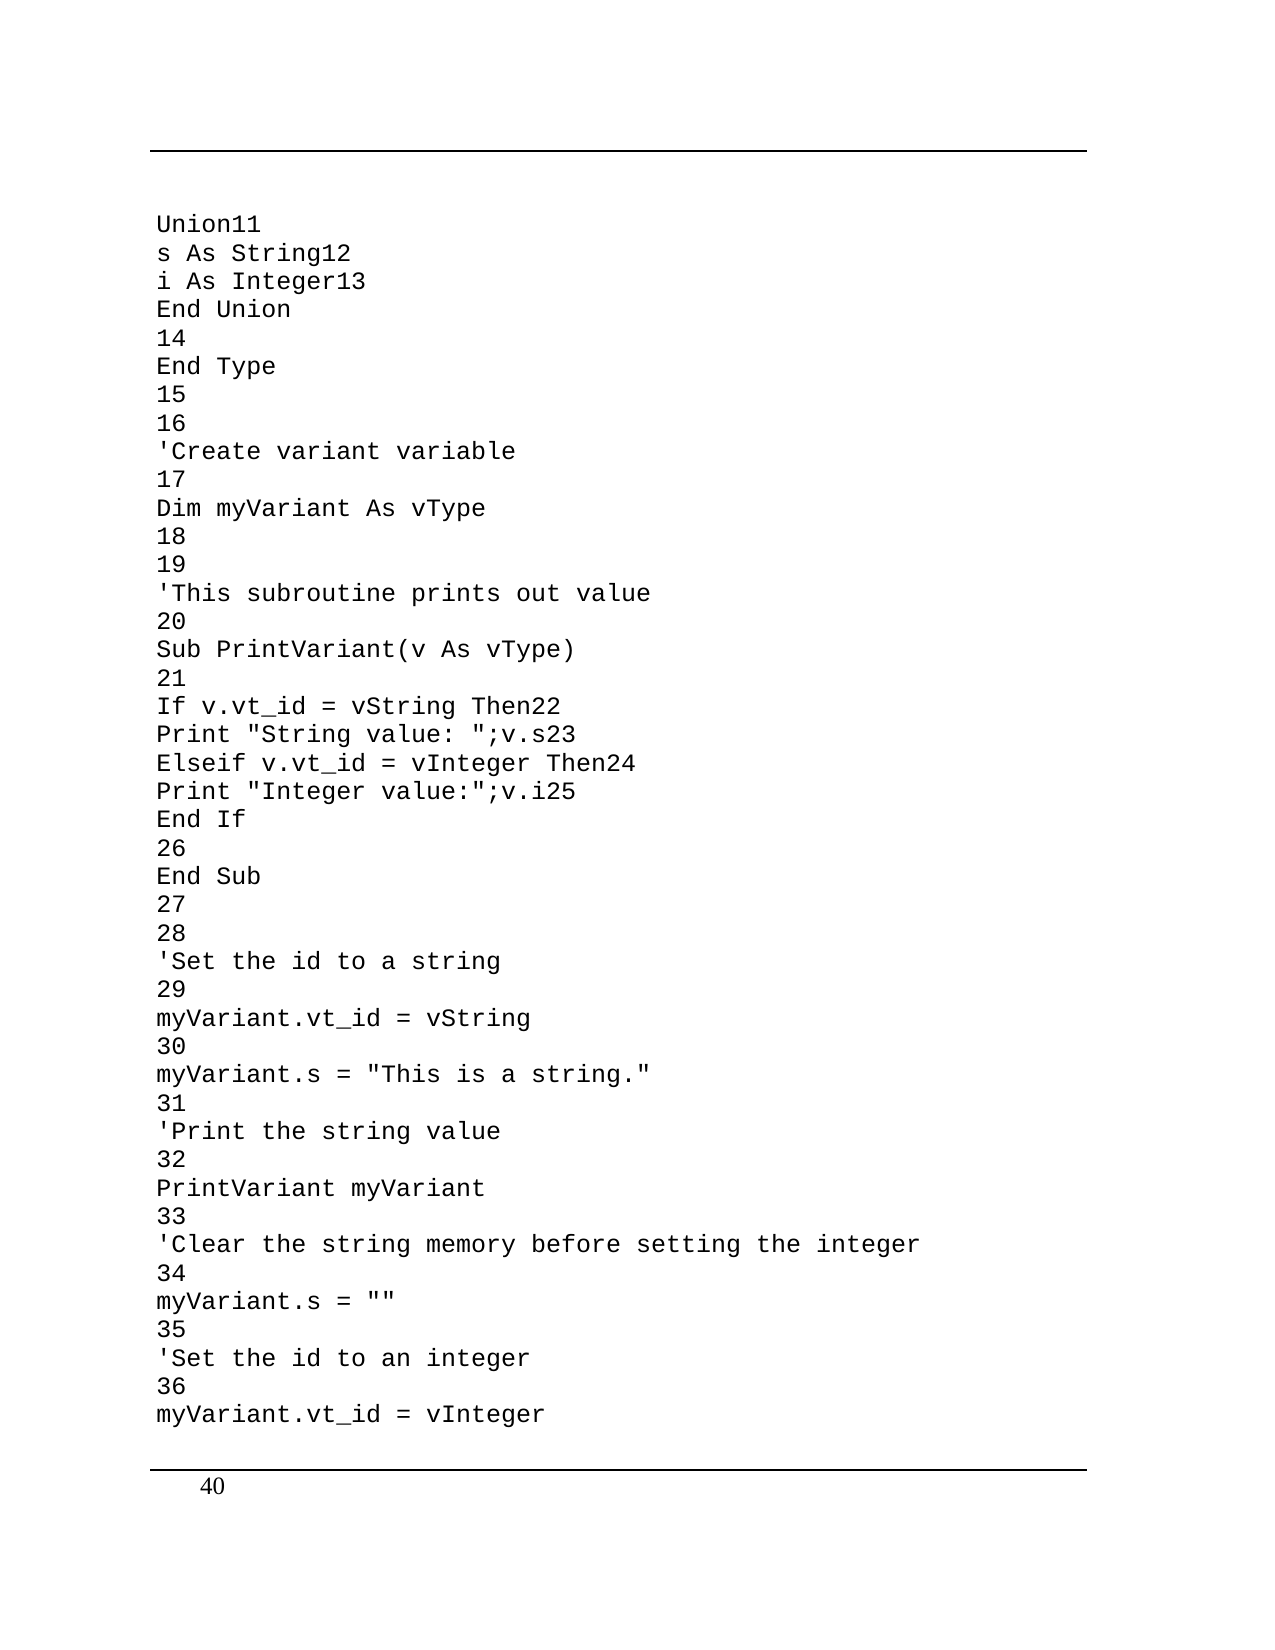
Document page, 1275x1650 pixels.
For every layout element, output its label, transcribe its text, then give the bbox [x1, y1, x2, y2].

text s As String12 [150, 240, 1087, 269]
text Union11 [150, 212, 1087, 240]
text 'Print the string value [150, 1119, 1087, 1147]
text 31 [150, 1090, 1087, 1119]
text If v.vt_id = vString Then22 [150, 694, 1087, 722]
text 27 [150, 892, 1087, 920]
text 21 [150, 665, 1087, 694]
text Print "Integer value:";v.i25 [150, 779, 1087, 807]
text 35 [150, 1317, 1087, 1345]
text myVariant.s = "This is a string." [150, 1062, 1087, 1090]
text 29 [150, 977, 1087, 1005]
text Elseif v.vt_id = vInteger Then24 [150, 750, 1087, 779]
text myVariant.s = "" [150, 1289, 1087, 1317]
text 14 [150, 325, 1087, 354]
text Sub PrintVariant(v As vType) [150, 637, 1087, 665]
text myVariant.vt_id = vString [150, 1005, 1087, 1034]
text 'This subroutine prints out value [150, 580, 1087, 609]
text End If [150, 807, 1087, 835]
text 36 [150, 1374, 1087, 1402]
text 'Set the id to an integer [150, 1345, 1087, 1374]
text i As Integer13 [150, 269, 1087, 297]
text 20 [150, 609, 1087, 637]
text Dim myVariant As vType [150, 495, 1087, 524]
text PrintVariant myVariant [150, 1175, 1087, 1204]
text 17 [150, 467, 1087, 495]
text 26 [150, 835, 1087, 864]
text 19 [150, 552, 1087, 580]
text 34 [150, 1260, 1087, 1289]
text Print "String value: ";v.s23 [150, 722, 1087, 750]
text myVariant.vt_id = vInteger [150, 1402, 1087, 1430]
text 16 [150, 410, 1087, 439]
text 'Create variant variable [150, 439, 1087, 467]
text 15 [150, 382, 1087, 410]
text 'Clear the string memory before setting the integer [150, 1232, 1087, 1260]
text 32 [150, 1147, 1087, 1175]
text 'Set the id to a string [150, 949, 1087, 977]
text End Sub [150, 864, 1087, 892]
text 30 [150, 1034, 1087, 1062]
text 33 [150, 1204, 1087, 1232]
text End Type [150, 354, 1087, 382]
text End Union [150, 297, 1087, 325]
text 28 [150, 920, 1087, 949]
text 18 [150, 524, 1087, 552]
